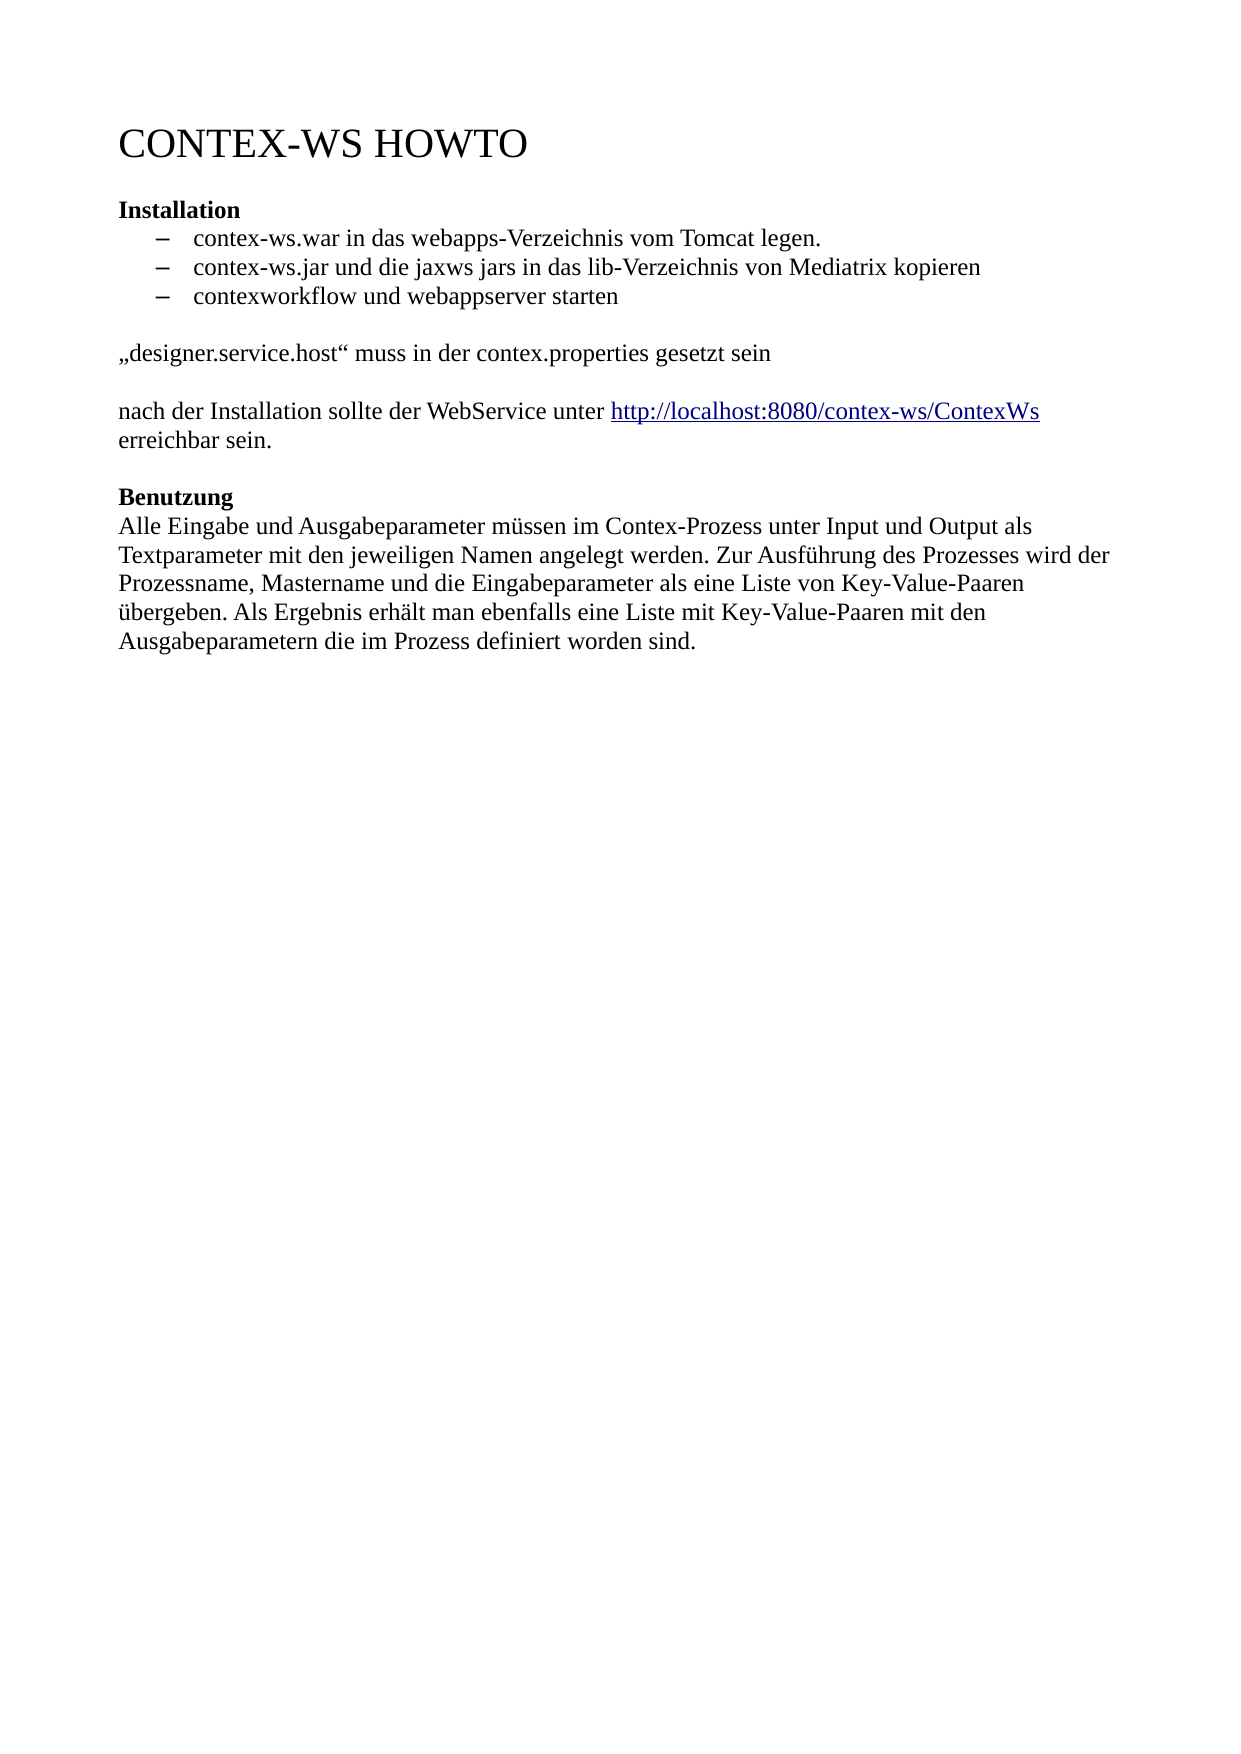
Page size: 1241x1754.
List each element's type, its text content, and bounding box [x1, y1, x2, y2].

text „designer.service.host“ muss in der contex.properties gesetzt sein [118, 338, 1122, 367]
list contex-ws.jar und die jaxws jars in das lib-Verzeichnis von Mediatrix kopieren [156, 252, 1122, 281]
text nach der Installation sollte der WebService unter http://localhost:8080/contex-ws/ContexWs erreichbar sein. [118, 396, 1122, 453]
list contexworkflow und webappserver starten [156, 281, 1122, 310]
text Benutzung [118, 482, 1122, 511]
text Installation [118, 195, 1122, 223]
text CONTEX-WS HOWTO [118, 118, 1122, 166]
text Alle Eingabe und Ausgabeparameter müssen im Contex-Prozess unter Input und Output als Textparameter mit den jeweiligen Namen angelegt werden. Zur Ausführung des Prozesses wird der Prozessname, Mastername und die Eingabeparameter als eine Liste von Key-Value-Paaren übergeben. Als Ergebnis erhält man ebenfalls eine Liste mit Key-Value-Paaren mit den Ausgabeparametern die im Prozess definiert worden sind. [118, 511, 1122, 655]
list contex-ws.war in das webapps-Verzeichnis vom Tomcat legen. [156, 223, 1122, 252]
